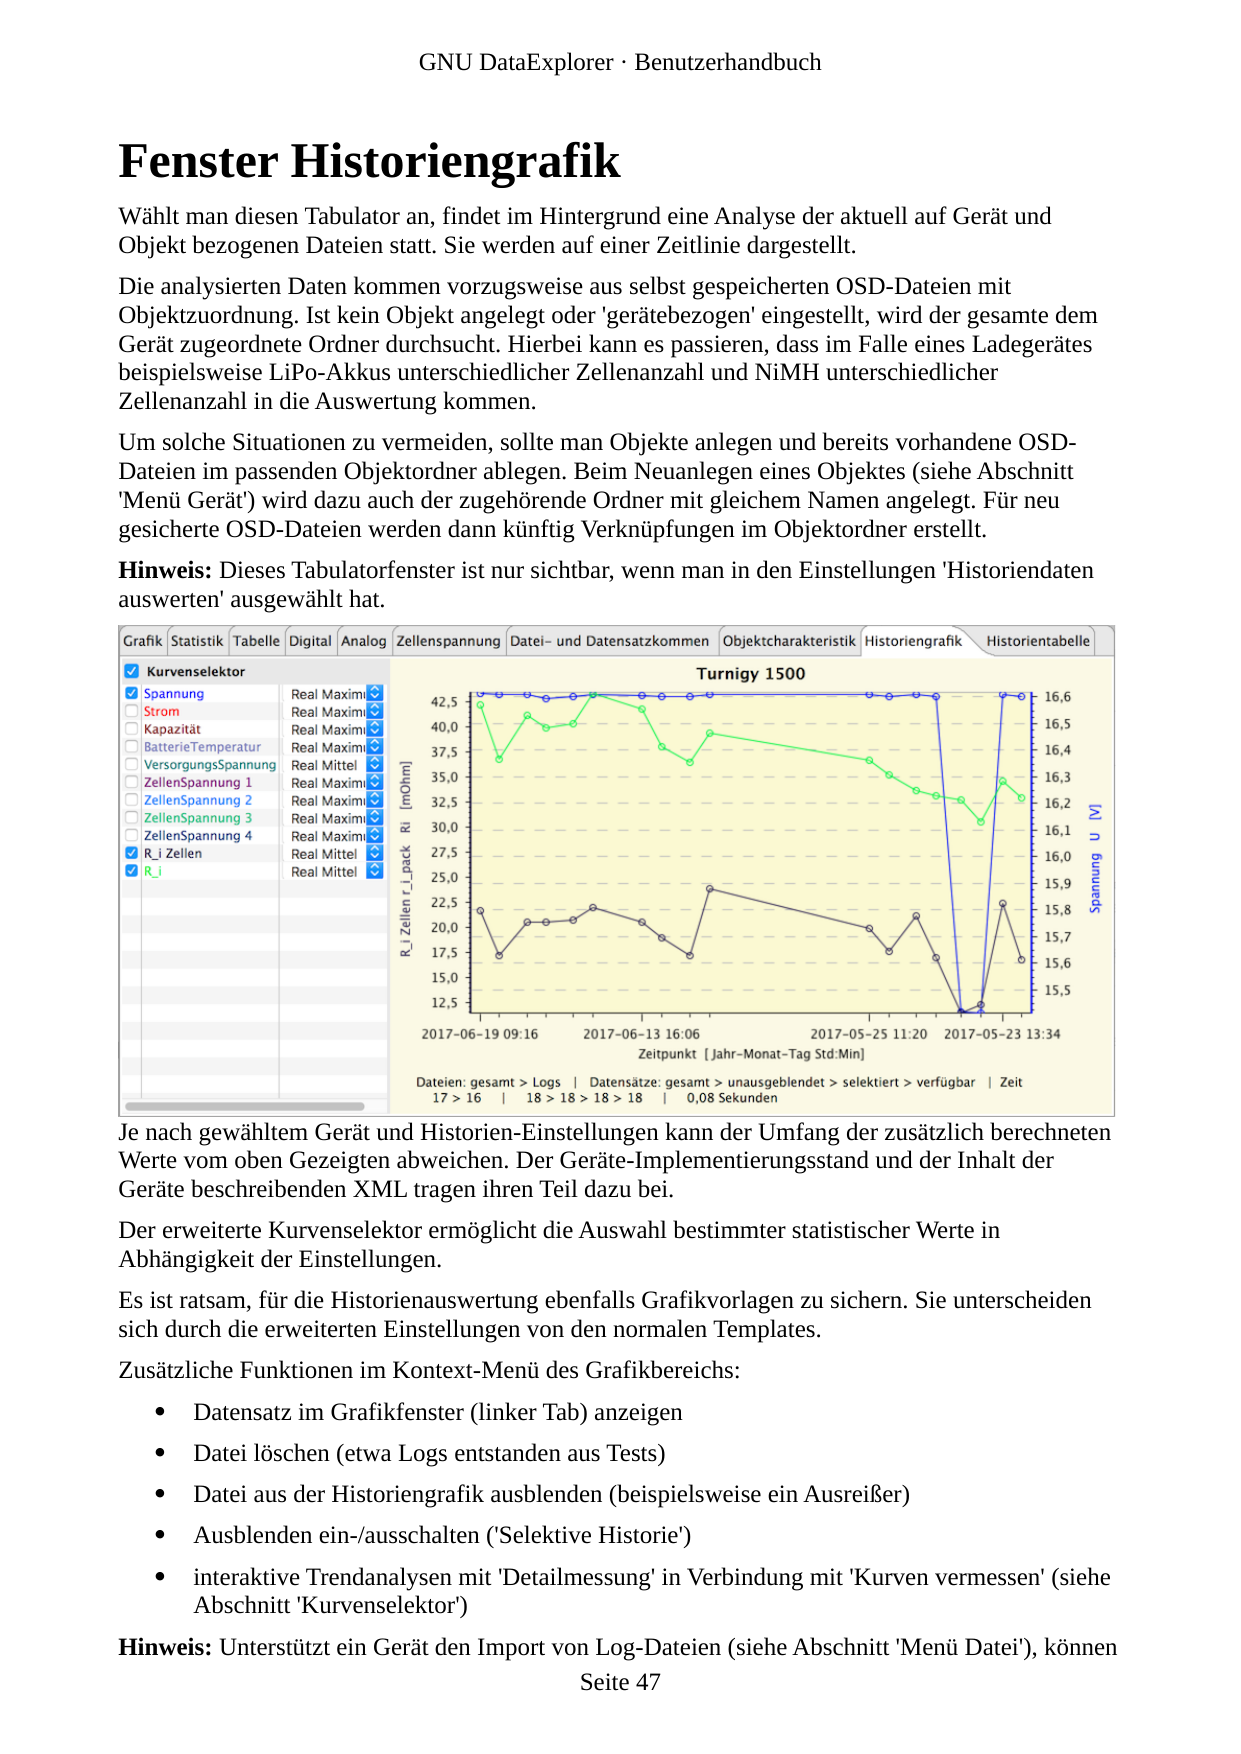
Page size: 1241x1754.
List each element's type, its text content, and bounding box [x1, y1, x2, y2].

text Zusätzliche Funktionen im Kontext-Menü des Grafikbereichs: [118, 1355, 1122, 1384]
text Hinweis: Unterstützt ein Gerät den Import von Log-Dateien (siehe Abschnitt 'Menü Datei'), können [118, 1632, 1122, 1660]
text Die analysierten Daten kommen vorzugsweise aus selbst gespeicherten OSD-Dateien mit Objektzuordnung. Ist kein Objekt angelegt oder 'gerätebezogen' eingestellt, wird der gesamte dem Gerät zugeordnete Ordner durchsucht. Hierbei kann es passieren, dass im Falle eines Ladegerätes beispielsweise LiPo-Akkus unterschiedlicher Zellenanzahl und NiMH unterschiedlicher Zellenanzahl in die Auswertung kommen. [118, 271, 1122, 415]
subtitle Fenster Historiengrafik [118, 131, 1122, 189]
list Datei aus der Historiengrafik ausblenden (beispielsweise ein Ausreißer) [156, 1479, 1122, 1508]
list interaktive Trendanalysen mit 'Detailmessung' in Verbindung mit 'Kurven vermessen' (siehe Abschnitt 'Kurvenselektor') [156, 1562, 1122, 1619]
text Es ist ratsam, für die Historienauswertung ebenfalls Grafikvorlagen zu sichern. Sie unterscheiden sich durch die erweiterten Einstellungen von den normalen Templates. [118, 1285, 1122, 1343]
text Hinweis: Dieses Tabulatorfenster ist nur sichtbar, wenn man in den Einstellungen 'Historiendaten auswerten' ausgewählt hat. [118, 555, 1122, 612]
list Datei löschen (etwa Logs entstanden aus Tests) [156, 1438, 1122, 1467]
list Ausblenden ein-/ausschalten ('Selektive Historie') [156, 1520, 1122, 1549]
text Der erweiterte Kurvenselektor ermöglicht die Auswahl bestimmter statistischer Werte in Abhängigkeit der Einstellungen. [118, 1215, 1122, 1273]
text Wählt man diesen Tabulator an, findet im Hintergrund eine Analyse der aktuell auf Gerät und Objekt bezogenen Dateien statt. Sie werden auf einer Zeitlinie dargestellt. [118, 201, 1122, 259]
text Um solche Situationen zu vermeiden, sollte man Objekte anlegen und bereits vorhandene OSD-Dateien im passenden Objektordner ablegen. Beim Neuanlegen eines Objektes (siehe Abschnitt 'Menü Gerät') wird dazu auch der zugehörende Ordner mit gleichem Namen angelegt. Für neu gesicherte OSD-Dateien werden dann künftig Verknüpfungen im Objektordner erstellt. [118, 427, 1122, 542]
text Je nach gewähltem Gerät und Historien-Einstellungen kann der Umfang der zusätzlich berechneten Werte vom oben Gezeigten abweichen. Der Geräte-Implementierungsstand und der Inhalt der Geräte beschreibenden XML tragen ihren Teil dazu bei. [118, 666, 1122, 1203]
picture [118, 625, 1116, 1117]
list Datensatz im Grafikfenster (linker Tab) anzeigen [156, 1397, 1122, 1425]
